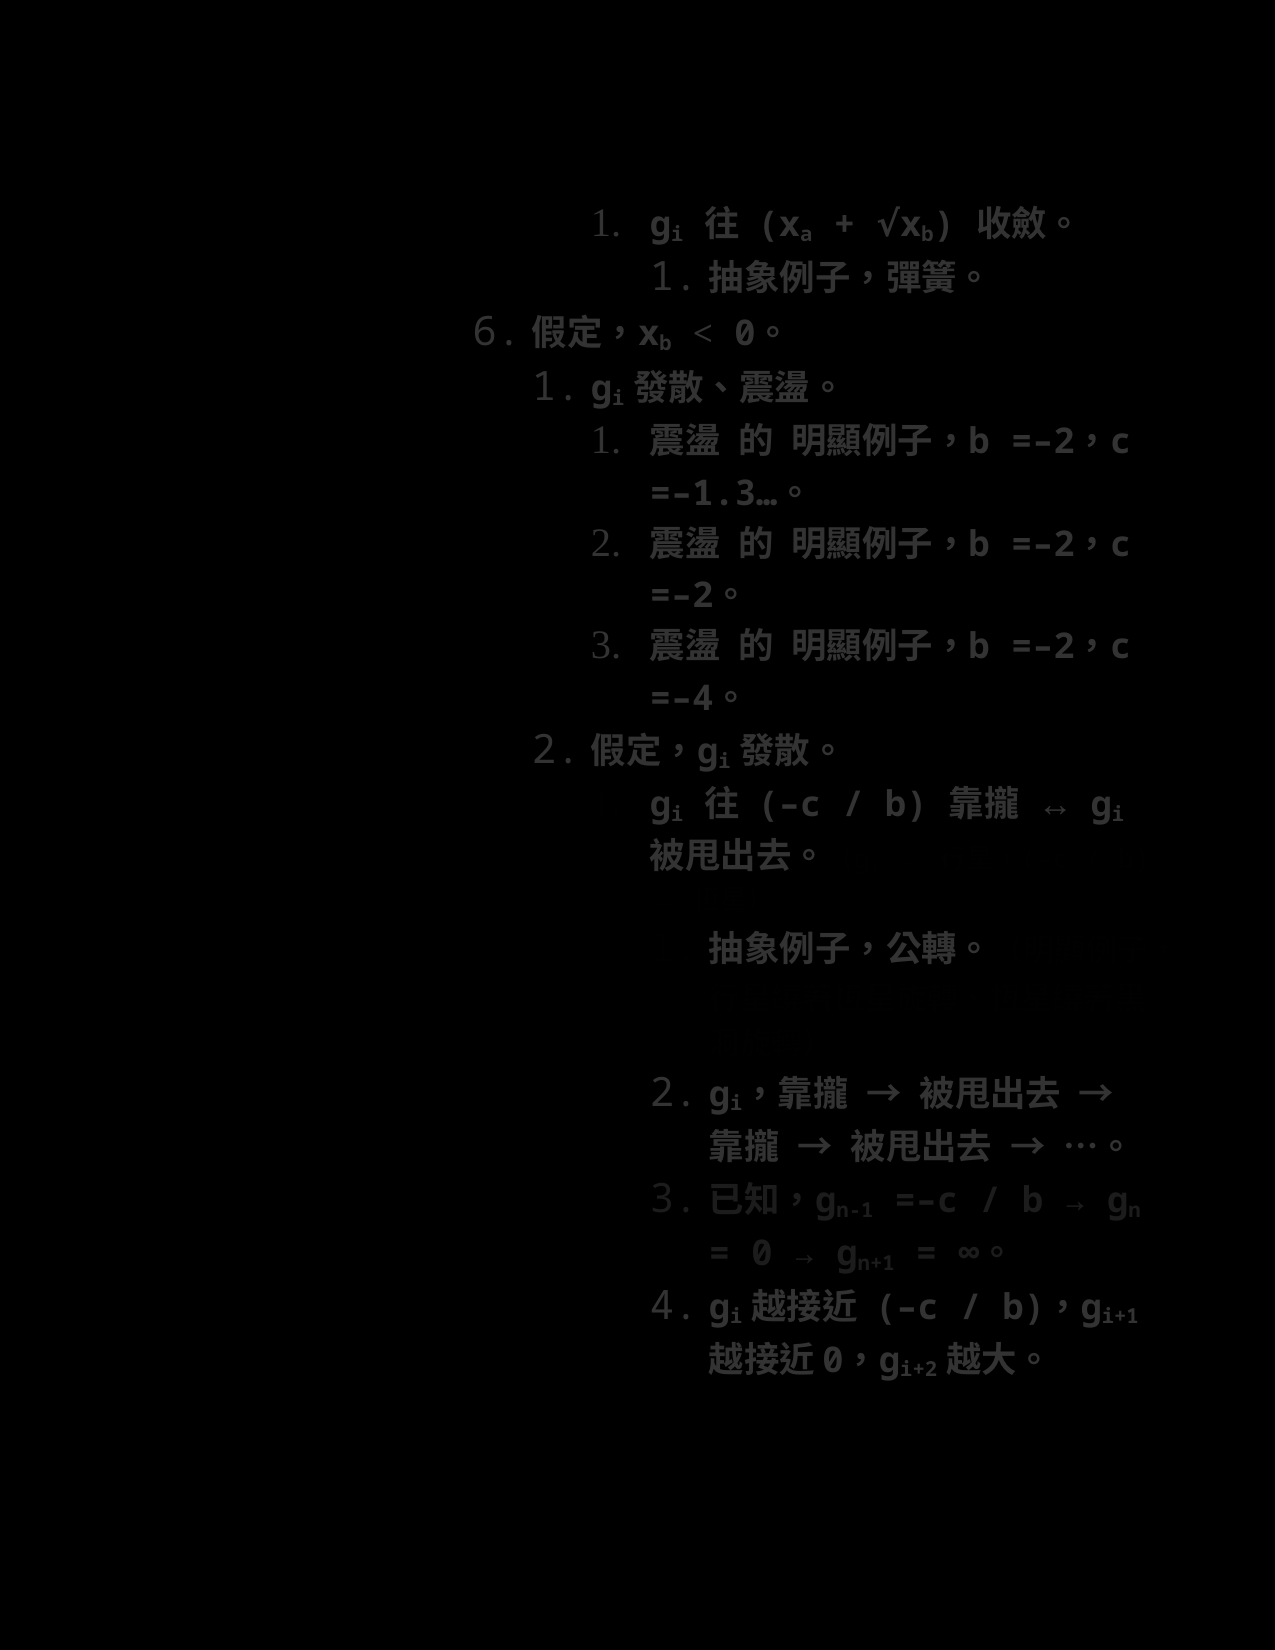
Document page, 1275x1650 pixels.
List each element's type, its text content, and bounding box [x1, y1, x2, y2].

list 假定，gi 發散。 [532, 721, 1157, 776]
list 震盪 的 明顯例子，b =–2，c =–4。 [591, 618, 1157, 721]
list gi 往 (–c / b) 靠攏 ↔ gi 被甩出去。（gi ↔ 行星，(–c / b) ↔ 恆星） [591, 776, 1157, 918]
list 假定，xb < 0。 [472, 302, 1157, 357]
list 抽象例子，彈簧。 [649, 247, 1157, 302]
list gi 越接近 (–c / b)，gi+1 越接近0，gi+2 越大。 [649, 1276, 1157, 1382]
list 抽象例子，公轉。（明顯例子，行星繞著恆星旋轉、恆星繞著黑洞旋轉） [649, 918, 1157, 1063]
list gi 發散、震盪。 [532, 357, 1157, 412]
list gi，靠攏 → 被甩出去 → 靠攏 → 被甩出去 → …。 [649, 1063, 1157, 1169]
list gi 往 (xa + √xb) 收斂。 [591, 196, 1157, 247]
list 震盪 的 明顯例子，b =–2，c =–2。 [591, 515, 1157, 618]
list 震盪 的 明顯例子，b =–2，c =–1.3…。 [591, 412, 1157, 515]
list 已知，gn-1 =–c / b → gn = 0 → gn+1 = ∞。 [649, 1169, 1157, 1276]
